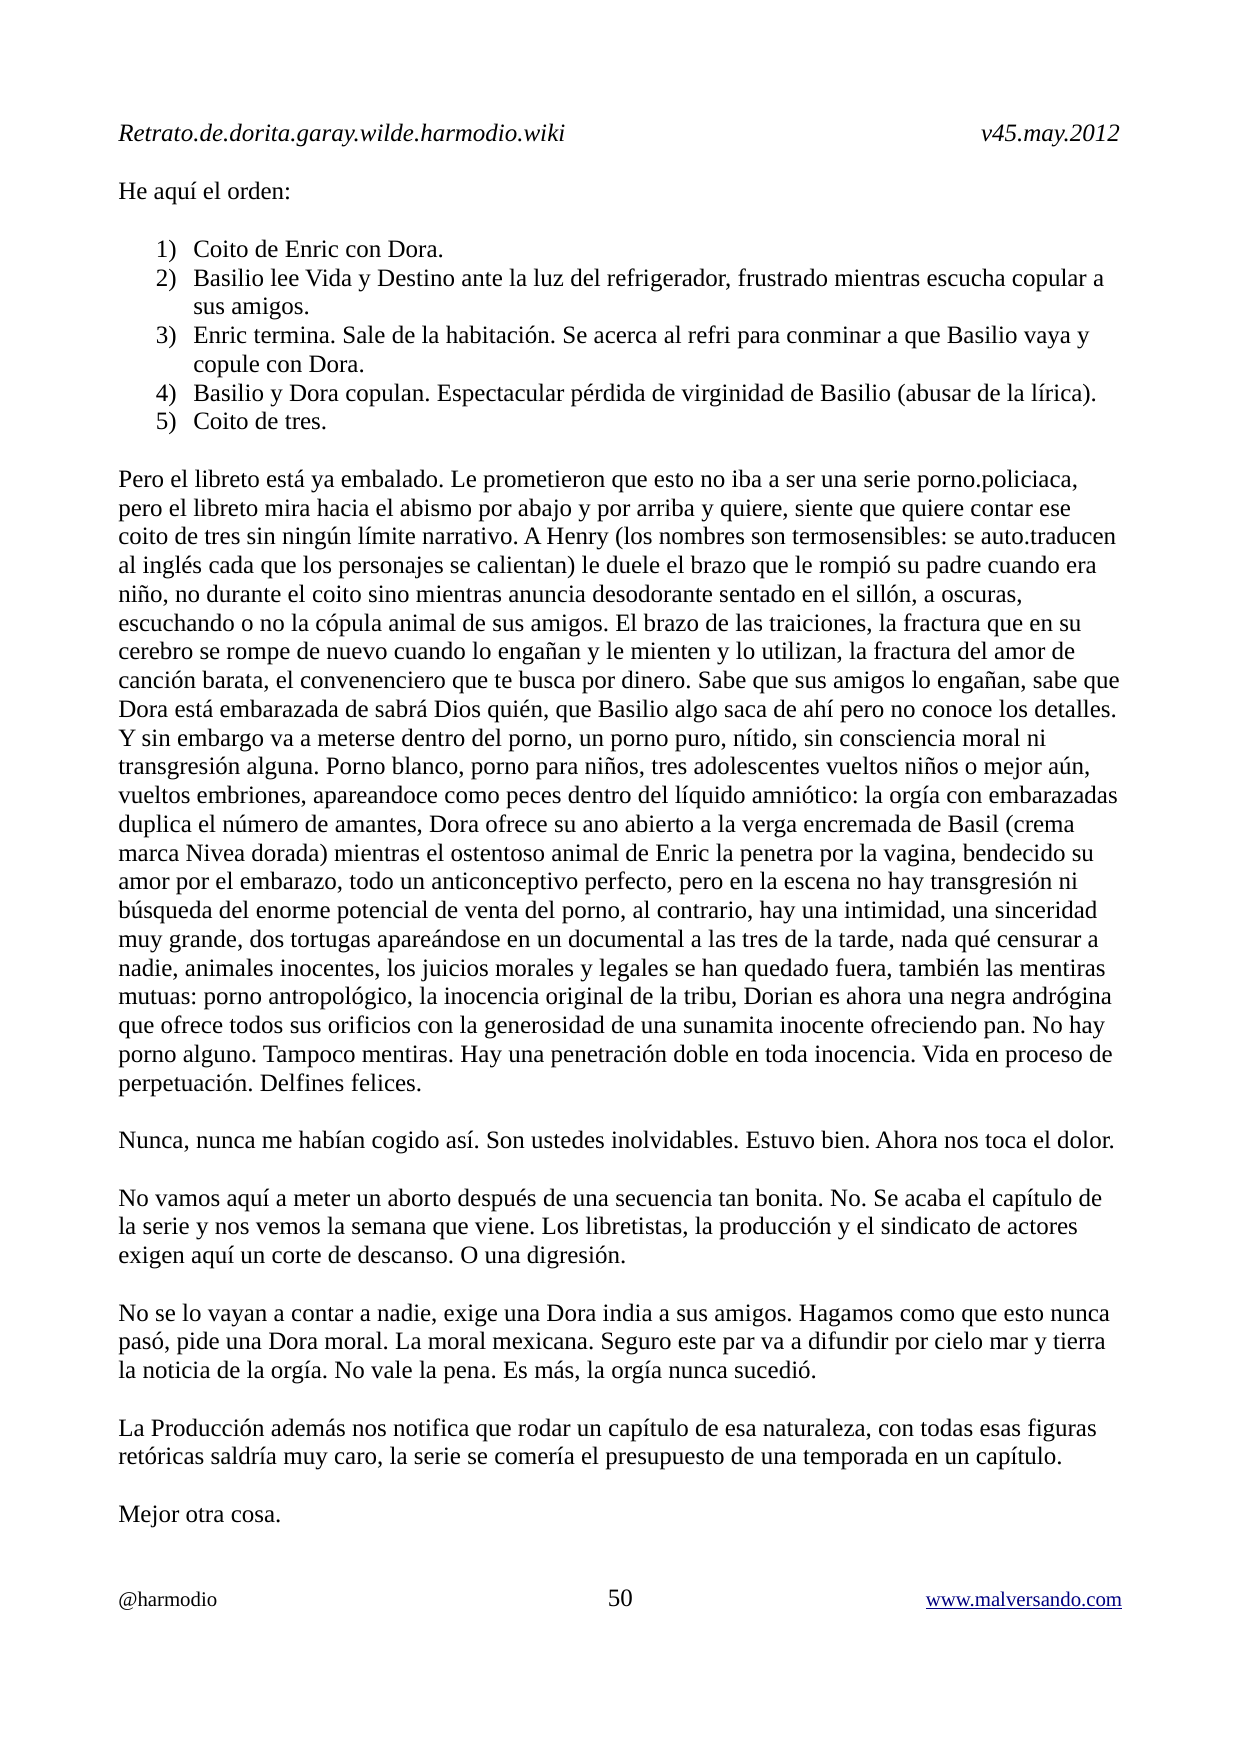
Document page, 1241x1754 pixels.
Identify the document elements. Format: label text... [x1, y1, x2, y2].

text He aquí el orden: [118, 176, 1122, 205]
list Enric termina. Sale de la habitación. Se acerca al refri para conminar a que Basilio vaya y copule con Dora. [156, 320, 1122, 378]
list Coito de Enric con Dora. [156, 234, 1122, 263]
list Coito de tres. [156, 406, 1122, 435]
list Basilio lee Vida y Destino ante la luz del refrigerador, frustrado mientras escucha copular a sus amigos. [156, 263, 1122, 320]
text Nunca, nunca me habían cogido así. Son ustedes inolvidables. Estuvo bien. Ahora nos toca el dolor. [118, 1125, 1122, 1154]
list Basilio y Dora copulan. Espectacular pérdida de virginidad de Basilio (abusar de la lírica). [156, 378, 1122, 406]
text No vamos aquí a meter un aborto después de una secuencia tan bonita. No. Se acaba el capítulo de la serie y nos vemos la semana que viene. Los libretistas, la producción y el sindicato de actores exigen aquí un corte de descanso. O una digresión. [118, 1183, 1122, 1269]
text Pero el libreto está ya embalado. Le prometieron que esto no iba a ser una serie porno.policiaca, pero el libreto mira hacia el abismo por abajo y por arriba y quiere, siente que quiere contar ese coito de tres sin ningún límite narrativo. A Henry (los nombres son termosensibles: se auto.traducen al inglés cada que los personajes se calientan) le duele el brazo que le rompió su padre cuando era niño, no durante el coito sino mientras anuncia desodorante sentado en el sillón, a oscuras, escuchando o no la cópula animal de sus amigos. El brazo de las traiciones, la fractura que en su cerebro se rompe de nuevo cuando lo engañan y le mienten y lo utilizan, la fractura del amor de canción barata, el convenenciero que te busca por dinero. Sabe que sus amigos lo engañan, sabe que Dora está embarazada de sabrá Dios quién, que Basilio algo saca de ahí pero no conoce los detalles. Y sin embargo va a meterse dentro del porno, un porno puro, nítido, sin consciencia moral ni transgresión alguna. Porno blanco, porno para niños, tres adolescentes vueltos niños o mejor aún, vueltos embriones, apareandoce como peces dentro del líquido amniótico: la orgía con embarazadas duplica el número de amantes, Dora ofrece su ano abierto a la verga encremada de Basil (crema marca Nivea dorada) mientras el ostentoso animal de Enric la penetra por la vagina, bendecido su amor por el embarazo, todo un anticonceptivo perfecto, pero en la escena no hay transgresión ni búsqueda del enorme potencial de venta del porno, al contrario, hay una intimidad, una sinceridad muy grande, dos tortugas apareándose en un documental a las tres de la tarde, nada qué censurar a nadie, animales inocentes, los juicios morales y legales se han quedado fuera, también las mentiras mutuas: porno antropológico, la inocencia original de la tribu, Dorian es ahora una negra andrógina que ofrece todos sus orificios con la generosidad de una sunamita inocente ofreciendo pan. No hay porno alguno. Tampoco mentiras. Hay una penetración doble en toda inocencia. Vida en proceso de perpetuación. Delfines felices. [118, 464, 1122, 1096]
text No se lo vayan a contar a nadie, exige una Dora india a sus amigos. Hagamos como que esto nunca pasó, pide una Dora moral. La moral mexicana. Seguro este par va a difundir por cielo mar y tierra la noticia de la orgía. No vale la pena. Es más, la orgía nunca sucedió. [118, 1298, 1122, 1384]
text Mejor otra cosa. [118, 1499, 1122, 1528]
text La Producción además nos notifica que rodar un capítulo de esa naturaleza, con todas esas figuras retóricas saldría muy caro, la serie se comería el presupuesto de una temporada en un capítulo. [118, 1413, 1122, 1470]
